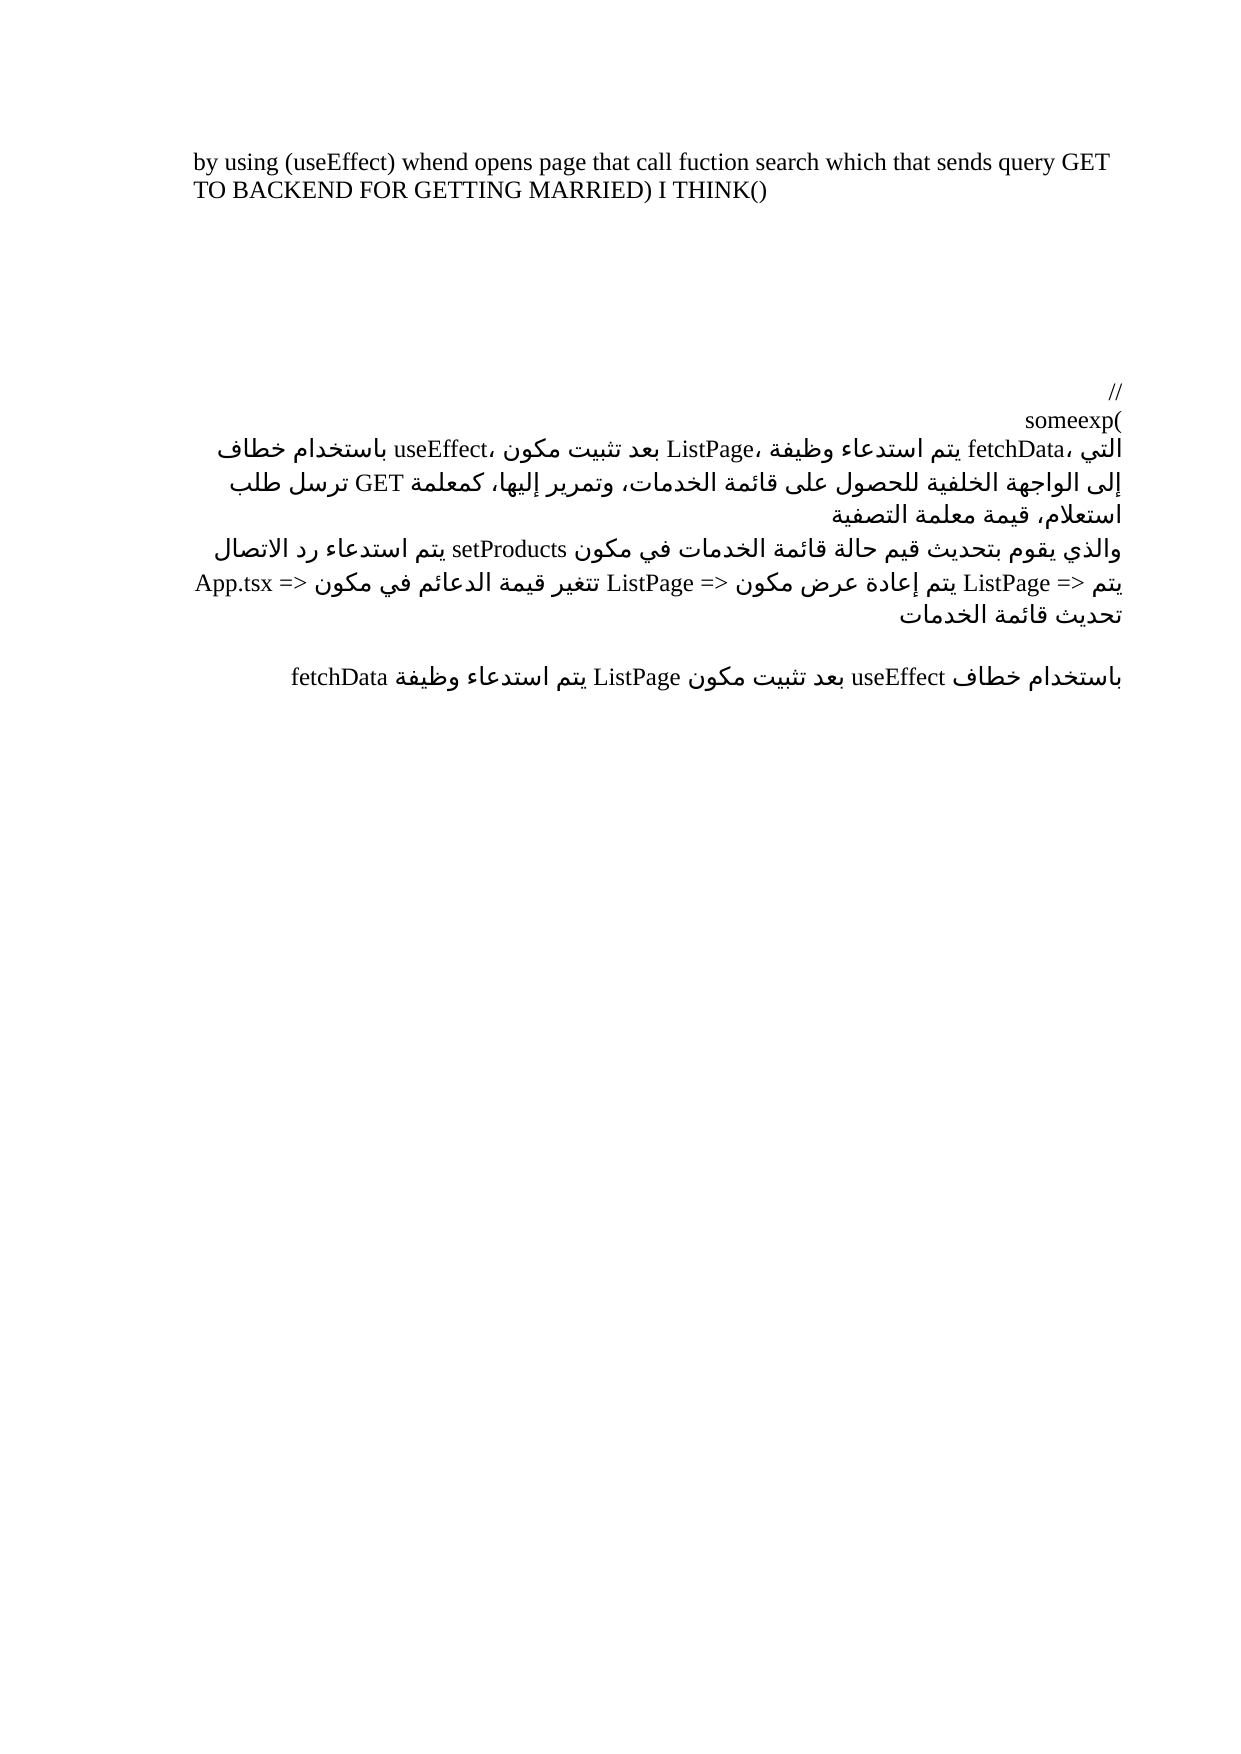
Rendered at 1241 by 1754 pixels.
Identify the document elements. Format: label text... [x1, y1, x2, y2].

list يتم استدعاء رد الاتصال setProducts والذي يقوم بتحديث قيم حالة قائمة الخدمات في مكون App.tsx => تتغير قيمة الدعائم في مكون ListPage => يتم إعادة عرض مكون ListPage => يتم تحديث قائمة الخدمات fetchData يتم استدعاء وظيفة ListPage بعد تثبيت مكون useEffect باستخدام خطاف [193, 534, 1122, 696]
list by using (useEffect) whend opens page that call fuction search which that sends query GET TO BACKEND FOR GETTING MARRIED) I THINK() [193, 118, 1122, 204]
list // someexp( باستخدام خطاف useEffect، بعد تثبيت مكون ListPage، يتم استدعاء وظيفة fetchData، التي ترسل طلب GET إلى الواجهة الخلفية للحصول على قائمة الخدمات، وتمرير إليها، كمعلمة استعلام، قيمة معلمة التصفية [193, 233, 1122, 534]
